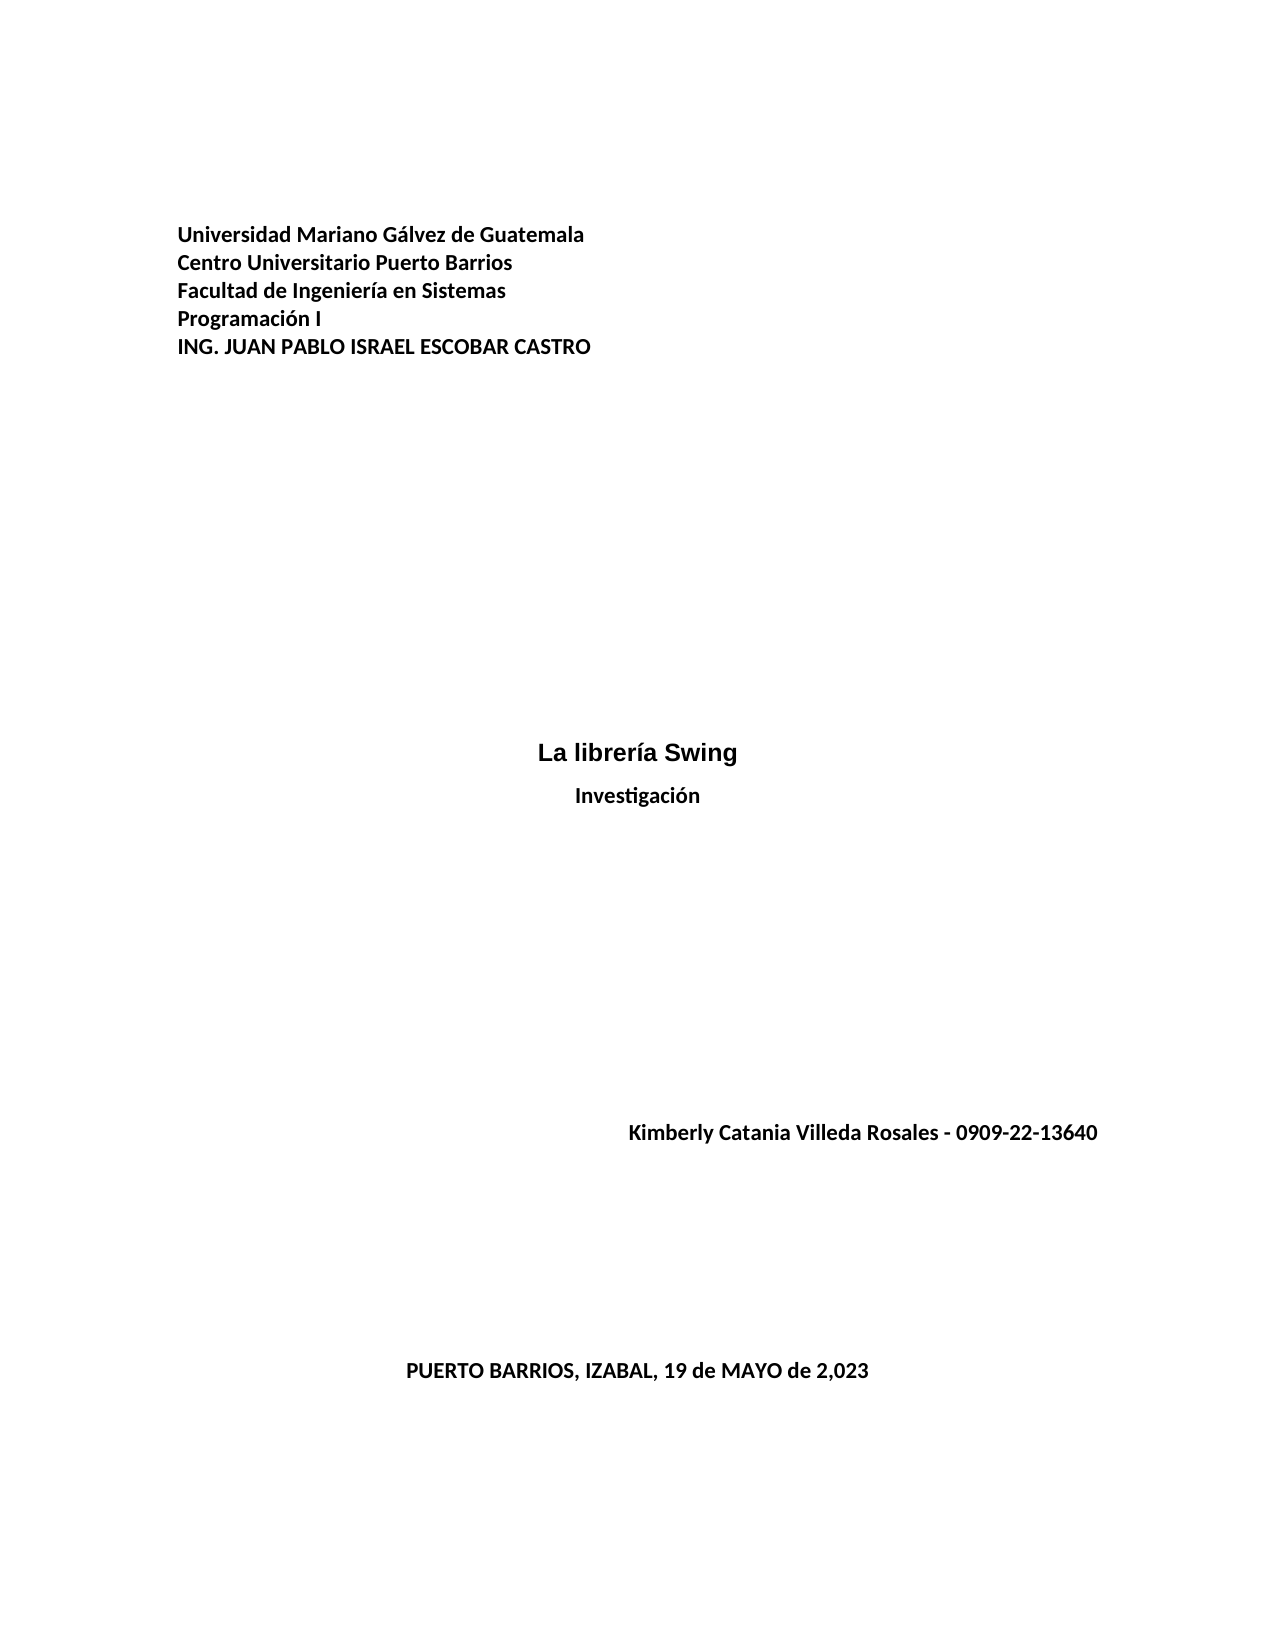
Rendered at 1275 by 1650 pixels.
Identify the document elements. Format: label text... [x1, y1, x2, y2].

text Universidad Mariano Gálvez de Guatemala [177, 220, 1098, 248]
text Investigación [862, 781, 1098, 809]
text Investigación [177, 781, 413, 809]
text La librería Swing [177, 738, 413, 767]
text Facultad de Ingeniería en Sistemas [177, 276, 1098, 304]
text Programación I [177, 304, 1098, 332]
text Centro Universitario Puerto Barrios [177, 248, 1098, 276]
text ING. JUAN PABLO ISRAEL ESCOBAR CASTRO [177, 332, 1098, 360]
text PUERTO BARRIOS, IZABAL, 19 de MAYO de 2,023 [177, 1356, 1098, 1384]
text La librería Swing [862, 738, 1098, 767]
text Kimberly Catania Villeda Rosales - 0909-22-13640 [177, 1118, 1098, 1147]
